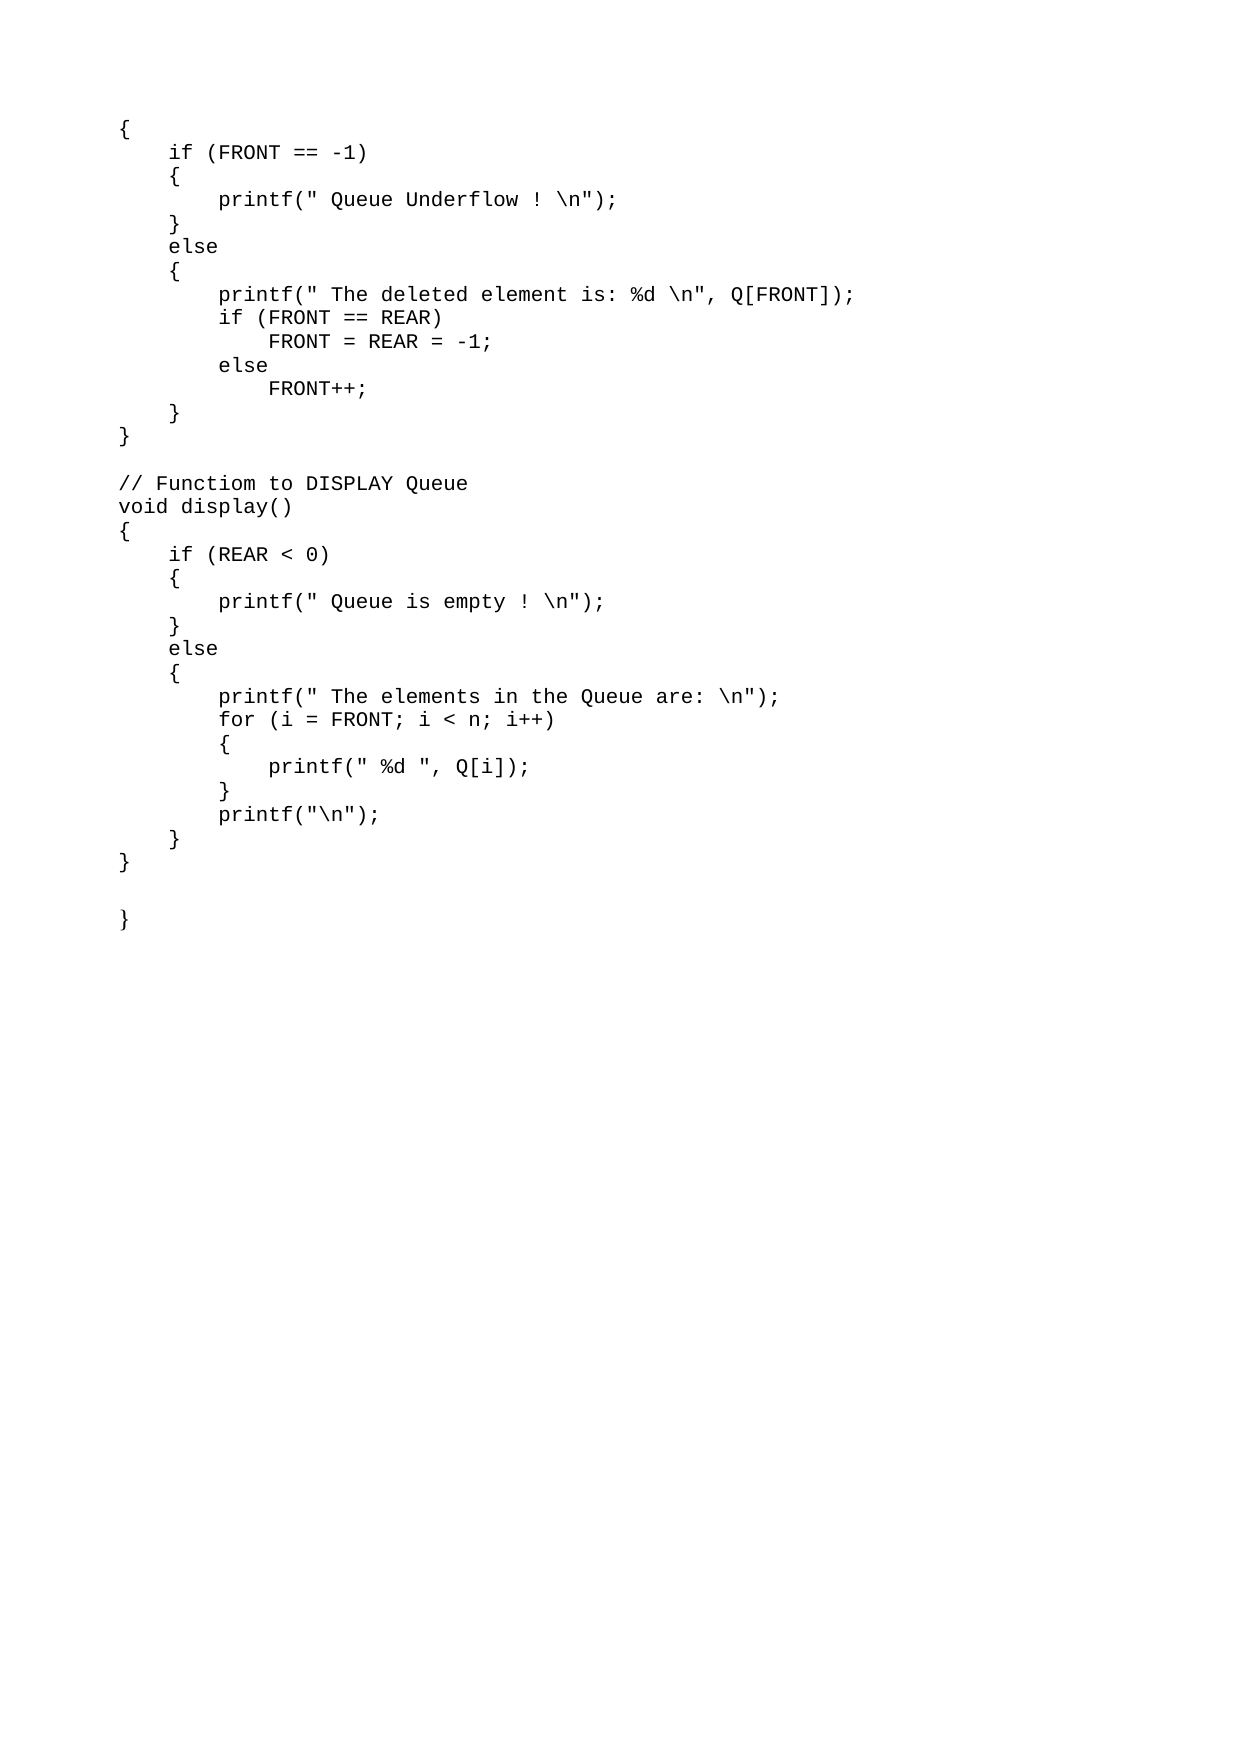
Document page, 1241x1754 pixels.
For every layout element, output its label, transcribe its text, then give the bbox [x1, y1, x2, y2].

text printf("\n"); [118, 804, 1122, 827]
text } [118, 904, 1122, 933]
text if (FRONT == -1) [118, 142, 1122, 165]
text { [118, 260, 1122, 284]
text if (FRONT == REAR) [118, 307, 1122, 331]
text } [118, 851, 1122, 875]
text else [118, 236, 1122, 260]
text for (i = FRONT; i < n; i++) [118, 709, 1122, 733]
text printf(" %d ", Q[i]); [118, 757, 1122, 780]
text else [118, 638, 1122, 662]
text } [118, 827, 1122, 851]
text printf(" Queue is empty ! \n"); [118, 591, 1122, 615]
text } [118, 402, 1122, 426]
text } [118, 780, 1122, 804]
text void display() [118, 496, 1122, 520]
text } [118, 615, 1122, 638]
text FRONT++; [118, 378, 1122, 402]
text { [118, 733, 1122, 757]
text { [118, 165, 1122, 189]
text if (REAR < 0) [118, 544, 1122, 567]
text { [118, 520, 1122, 544]
text } [118, 426, 1122, 449]
text { [118, 567, 1122, 591]
text FRONT = REAR = -1; [118, 331, 1122, 354]
text } [118, 213, 1122, 236]
text // Functiom to DISPLAY Queue [118, 473, 1122, 496]
text printf(" The elements in the Queue are: \n"); [118, 686, 1122, 709]
text { [118, 118, 1122, 142]
text else [118, 354, 1122, 378]
text printf(" Queue Underflow ! \n"); [118, 189, 1122, 213]
text printf(" The deleted element is: %d \n", Q[FRONT]); [118, 284, 1122, 307]
text { [118, 662, 1122, 686]
